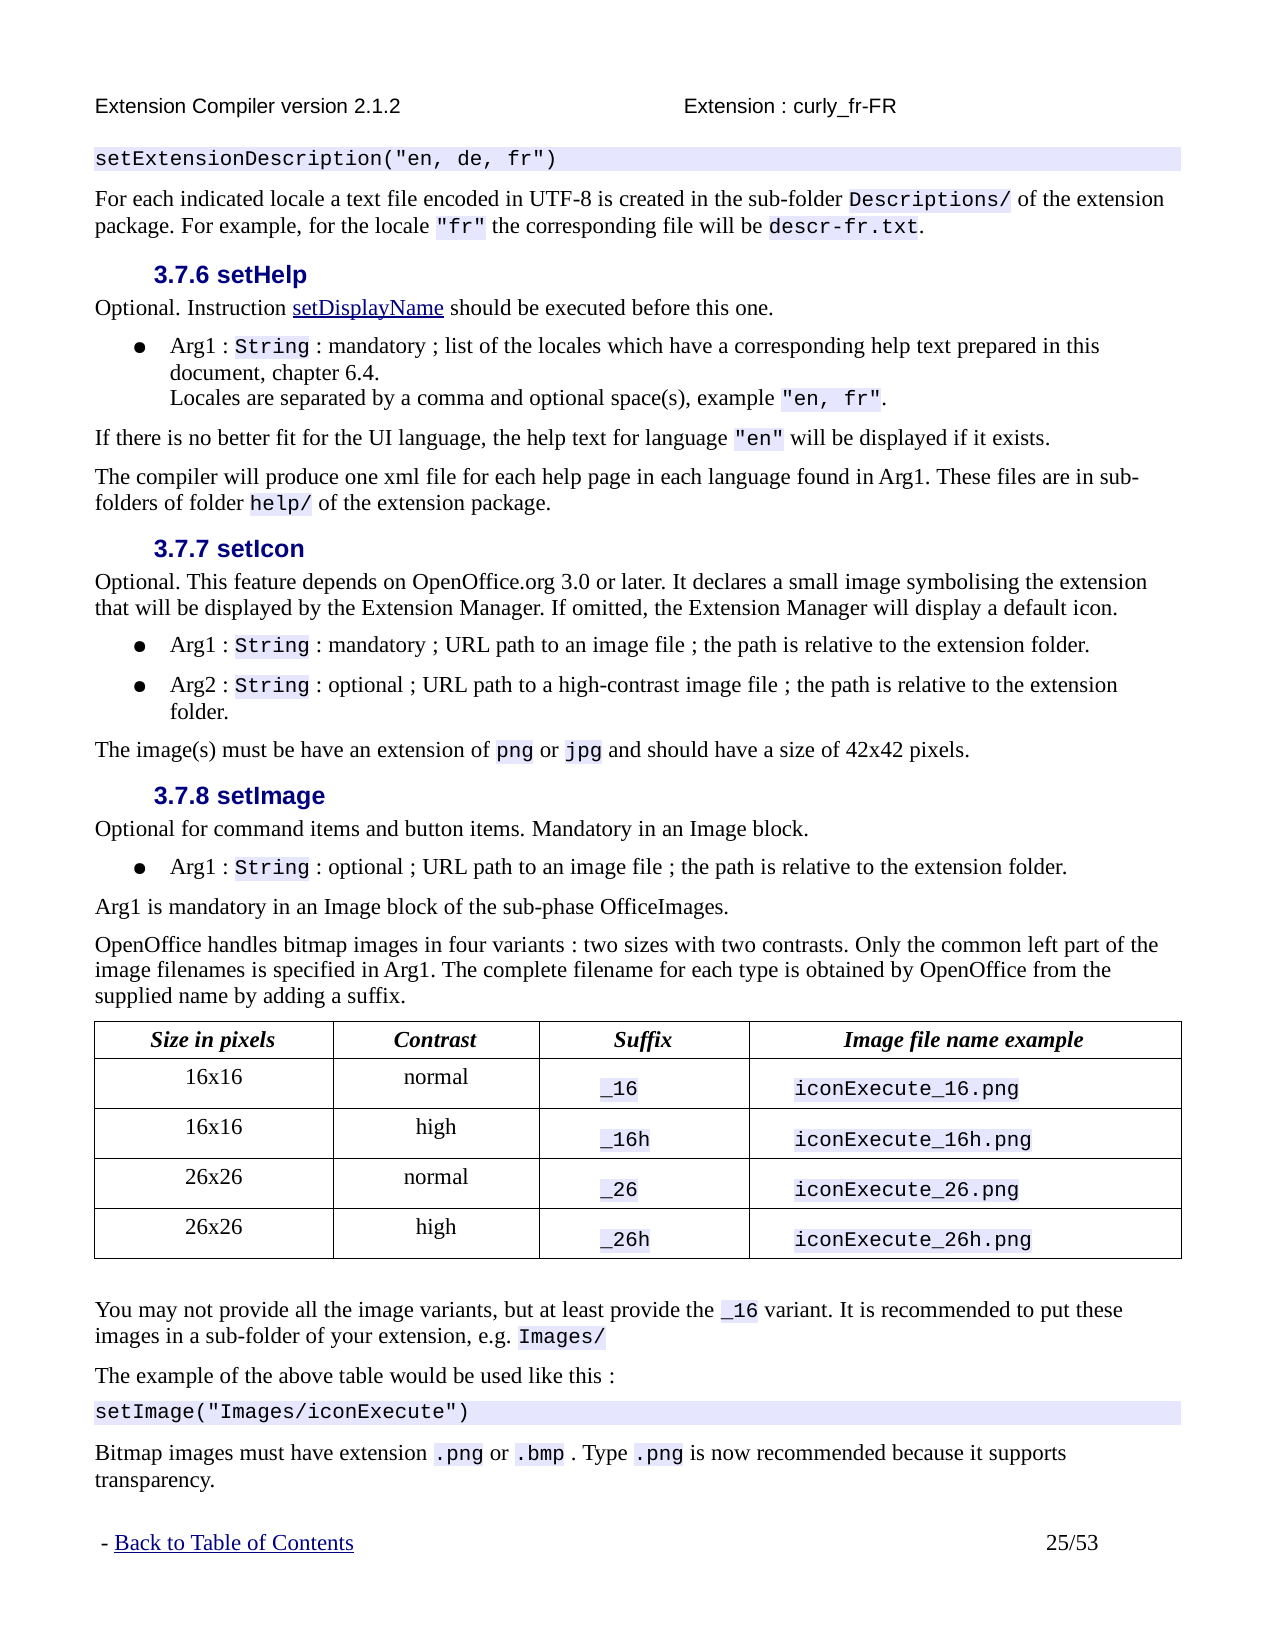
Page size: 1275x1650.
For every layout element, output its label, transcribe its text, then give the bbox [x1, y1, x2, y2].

text The image(s) must be have an extension of png or jpg and should have a size of 42x42 pixels. [94, 737, 1181, 764]
table_cell 16x16 [95, 1059, 333, 1108]
text Optional. Instruction setDisplayName should be executed before this one. [94, 294, 1181, 320]
text setImage("Images/iconExecute") [94, 1401, 1181, 1425]
text Bitmap images must have extension .png or .bmp . Type .png is now recommended because it supports transparency. [94, 1439, 1181, 1492]
table_cell 26x26 [95, 1209, 333, 1258]
table_cell _26 [540, 1159, 749, 1208]
text For each indicated locale a text file encoded in UTF-8 is created in the sub-folder Descriptions/ of the extension package. For example, for the locale "fr" the corresponding file will be descr-fr.txt. [94, 186, 1181, 240]
text The example of the above table would be used like this : [94, 1363, 1181, 1388]
table_cell _26h [540, 1209, 749, 1258]
table_cell iconExecute_26h.png [750, 1209, 1181, 1258]
text You may not provide all the image variants, but at least provide the _16 variant. It is recommended to put these images in a sub-folder of your extension, e.g. Images/ [94, 1296, 1181, 1350]
text Arg1 is mandatory in an Image block of the sub-phase OfficeImages. [94, 894, 1181, 919]
list Arg1 : String : mandatory ; list of the locales which have a corresponding help text prepared in this document, chapter 6.4. Locales are separated by a comma and optional space(s), example "en, fr". [132, 332, 1181, 412]
subtitle setIcon [153, 535, 1181, 563]
table_cell iconExecute_16h.png [750, 1109, 1181, 1158]
table_cell high [334, 1109, 539, 1158]
table_header Image file name example [750, 1022, 1181, 1058]
list Arg1 : String : mandatory ; URL path to an image file ; the path is relative to the extension folder. [132, 632, 1181, 659]
text OpenOffice handles bitmap images in four variants : two sizes with two contrasts. Only the common left part of the image filenames is specified in Arg1. The complete filename for each type is obtained by OpenOffice from the supplied name by adding a suffix. [94, 932, 1181, 1008]
text Optional for command items and button items. Mandatory in an Image block. [94, 816, 1181, 842]
table_cell _16h [540, 1109, 749, 1158]
table_header Size in pixels [95, 1022, 333, 1058]
text Optional. This feature depends on OpenOffice.org 3.0 or later. It declares a small image symbolising the extension that will be displayed by the Extension Manager. If omitted, the Extension Manager will display a default icon. [94, 569, 1181, 620]
table_cell 16x16 [95, 1109, 333, 1158]
table_cell 26x26 [95, 1159, 333, 1208]
list Arg1 : String : optional ; URL path to an image file ; the path is relative to the extension folder. [132, 854, 1181, 881]
table_cell normal [334, 1159, 539, 1208]
table_cell high [334, 1209, 539, 1258]
table_cell normal [334, 1059, 539, 1108]
table_cell iconExecute_26.png [750, 1159, 1181, 1208]
text The compiler will produce one xml file for each help page in each language found in Arg1. These files are in sub-folders of folder help/ of the extension package. [94, 464, 1181, 516]
text If there is no better fit for the UI language, the help text for language "en" will be displayed if it exists. [94, 424, 1181, 451]
table_header Suffix [540, 1022, 749, 1058]
table_header Contrast [334, 1022, 539, 1058]
text setExtensionDescription("en, de, fr") [94, 147, 1181, 171]
table_cell iconExecute_16.png [750, 1059, 1181, 1108]
list Arg2 : String : optional ; URL path to a high-contrast image file ; the path is relative to the extension folder. [132, 672, 1181, 724]
table_cell _16 [540, 1059, 749, 1108]
subtitle setImage [153, 782, 1181, 810]
subtitle setHelp [153, 261, 1181, 288]
